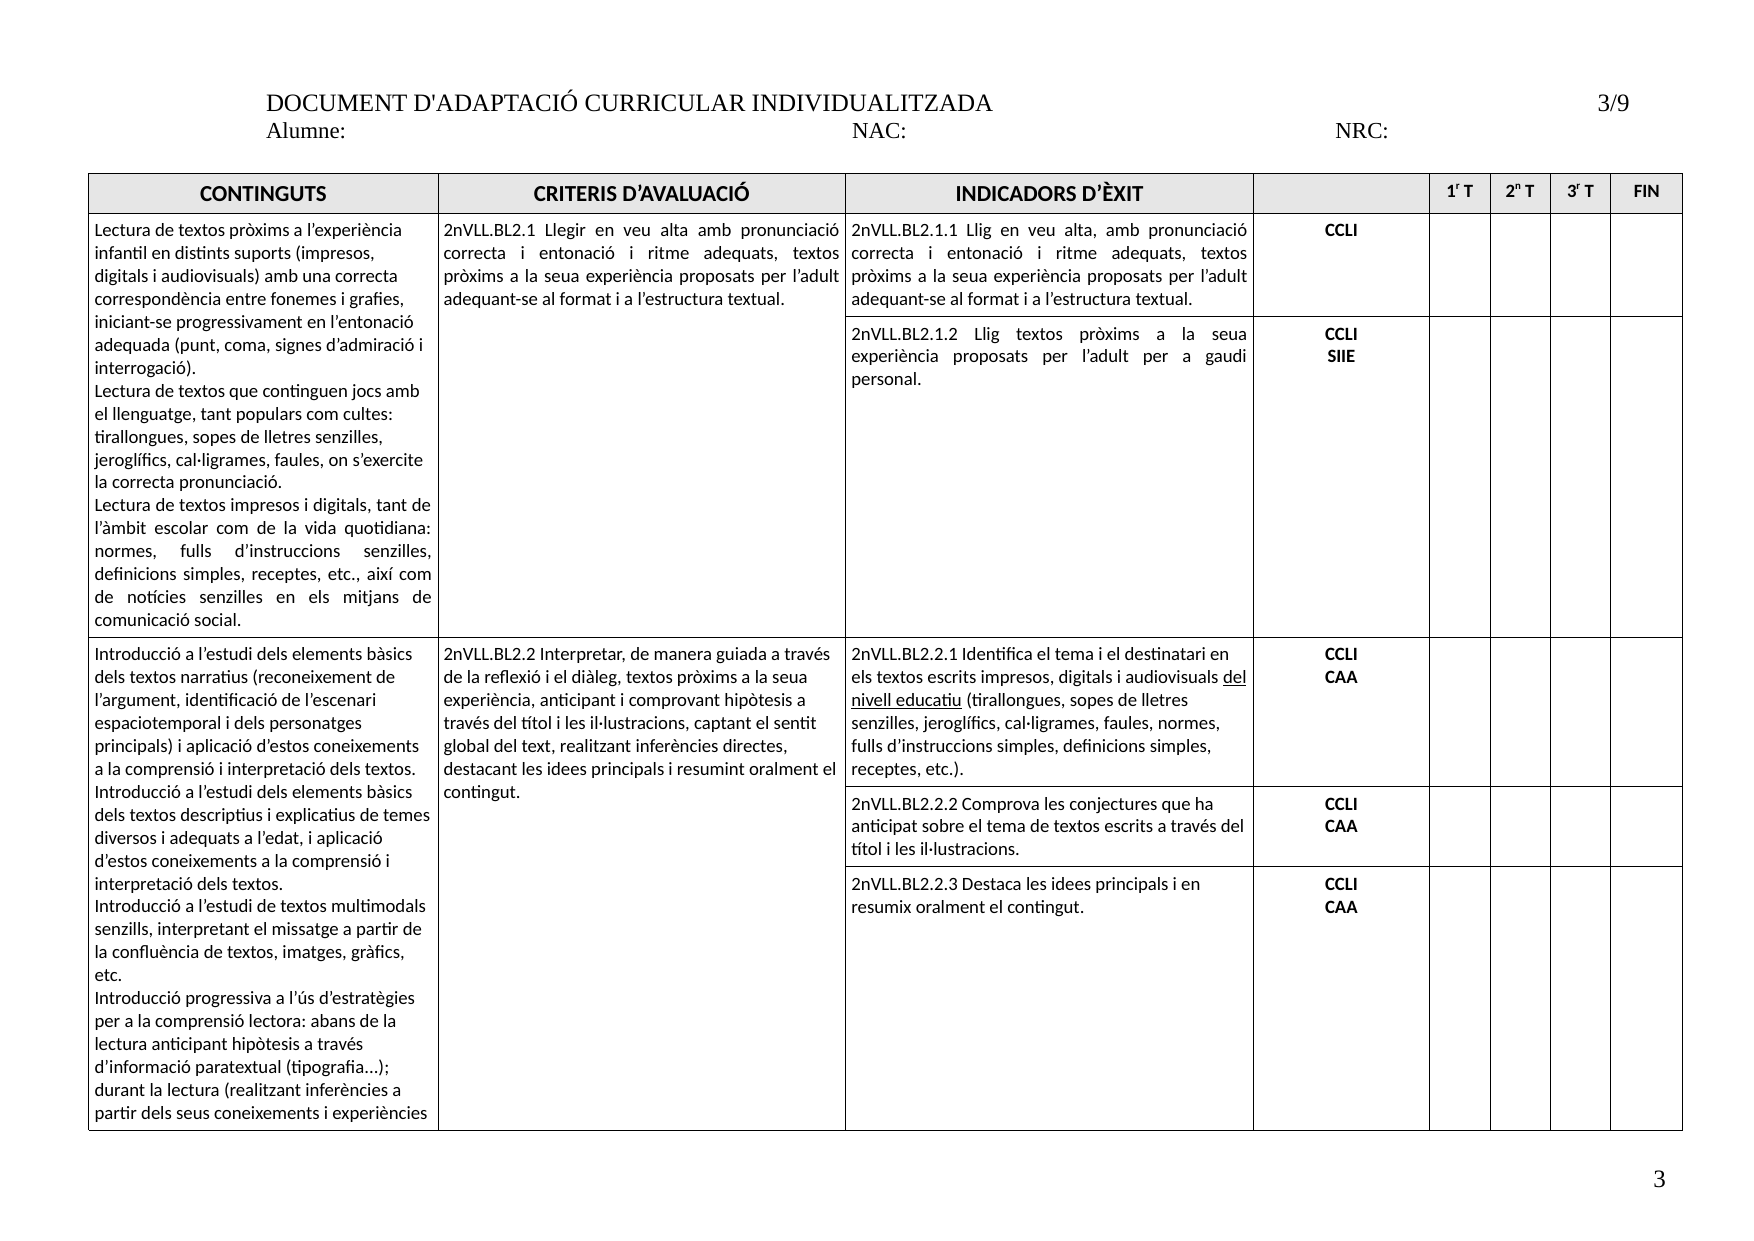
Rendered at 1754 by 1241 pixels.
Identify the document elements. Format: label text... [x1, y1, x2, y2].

table_cell [1551, 867, 1610, 1129]
table_cell 2nVLL.BL2.1.2 Llig textos pròxims a la seua experiència proposats per l’adult per a gaudi personal. [846, 317, 1253, 637]
table_cell [1430, 867, 1490, 1129]
table_cell CCLI CAA [1254, 638, 1429, 786]
table_cell [1611, 787, 1682, 866]
table_cell CCLI SIIE [1254, 317, 1429, 637]
table_cell [1551, 638, 1610, 786]
table_cell FIN [1611, 174, 1682, 213]
table_cell CCLI [1254, 214, 1429, 316]
table_cell [1430, 317, 1490, 637]
table_cell [1551, 214, 1610, 316]
table_cell CRITERIS D’AVALUACIÓ [439, 174, 845, 213]
table_cell 2nVLL.BL2.2.3 Destaca les idees principals i en resumix oralment el contingut. [846, 867, 1253, 1129]
table_cell 2nVLL.BL2.2 Interpretar, de manera guiada a través de la reflexió i el diàleg, textos pròxims a la seua experiència, anticipant i comprovant hipòtesis a través del títol i les il·lustracions, captant el sentit global del text, realitzant inferències directes, destacant les idees principals i resumint oralment el contingut. [439, 638, 845, 1129]
table_cell INDICADORS D’ÈXIT [846, 174, 1253, 213]
table_cell [1430, 214, 1490, 316]
table_cell 1r T [1430, 174, 1490, 213]
table_cell 2nVLL.BL2.1 Llegir en veu alta amb pronunciació correcta i entonació i ritme adequats, textos pròxims a la seua experiència proposats per l’adult adequant-se al format i a l’estructura textual. [439, 214, 845, 637]
table_cell [1551, 317, 1610, 637]
table_cell [1491, 867, 1550, 1129]
table_cell [1491, 787, 1550, 866]
table_cell 2n T [1491, 174, 1550, 213]
table_cell [1430, 638, 1490, 786]
table_cell 2nVLL.BL2.1.1 Llig en veu alta, amb pronunciació correcta i entonació i ritme adequats, textos pròxims a la seua experiència proposats per l’adult adequant-se al format i a l’estructura textual. [846, 214, 1253, 316]
table_cell [1491, 214, 1550, 316]
table_cell CCLI CAA [1254, 867, 1429, 1129]
table_cell [1611, 867, 1682, 1129]
table_cell CONTINGUTS [89, 174, 438, 213]
table_cell [1254, 174, 1429, 213]
table_cell [1611, 214, 1682, 316]
table_cell [1551, 787, 1610, 866]
table_cell Introducció a l’estudi dels elements bàsics dels textos narratius (reconeixement de l’argument, identificació de l’escenari espaciotemporal i dels personatges principals) i aplicació d’estos coneixements a la comprensió i interpretació dels textos. Introducció a l’estudi dels elements bàsics dels textos descriptius i explicatius de temes diversos i adequats a l’edat, i aplicació d’estos coneixements a la comprensió i interpretació dels textos. Introducció a l’estudi de textos multimodals senzills, interpretant el missatge a partir de la confluència de textos, imatges, gràfics, etc. Introducció progressiva a l’ús d’estratègies per a la comprensió lectora: abans de la lectura anticipant hipòtesis a través d’informació paratextual (tipografia...); durant la lectura (realitzant inferències a partir dels seus coneixements i experiències [89, 638, 438, 1129]
table_cell [1611, 317, 1682, 637]
table_cell 2nVLL.BL2.2.1 Identifica el tema i el destinatari en els textos escrits impresos, digitals i audiovisuals del nivell educatiu (tirallongues, sopes de lletres senzilles, jeroglífics, cal·ligrames, faules, normes, fulls d’instruccions simples, definicions simples, receptes, etc.). [846, 638, 1253, 786]
table_cell Lectura de textos pròxims a l’experiència infantil en distints suports (impresos, digitals i audiovisuals) amb una correcta correspondència entre fonemes i grafies, iniciant-se progressivament en l’entonació adequada (punt, coma, signes d’admiració i interrogació). Lectura de textos que continguen jocs amb el llenguatge, tant populars com cultes: tirallongues, sopes de lletres senzilles, jeroglífics, cal·ligrames, faules, on s’exercite la correcta pronunciació. Lectura de textos impresos i digitals, tant de l’àmbit escolar com de la vida quotidiana: normes, fulls d’instruccions senzilles, definicions simples, receptes, etc., així com de notícies senzilles en els mitjans de comunicació social. [89, 214, 438, 637]
table_cell [1430, 787, 1490, 866]
table_cell [1491, 638, 1550, 786]
table_cell 3r T [1551, 174, 1610, 213]
table_cell 2nVLL.BL2.2.2 Comprova les conjectures que ha anticipat sobre el tema de textos escrits a través del títol i les il·lustracions. [846, 787, 1253, 866]
table_cell CCLI CAA [1254, 787, 1429, 866]
table_cell [1611, 638, 1682, 786]
table_cell [1491, 317, 1550, 637]
